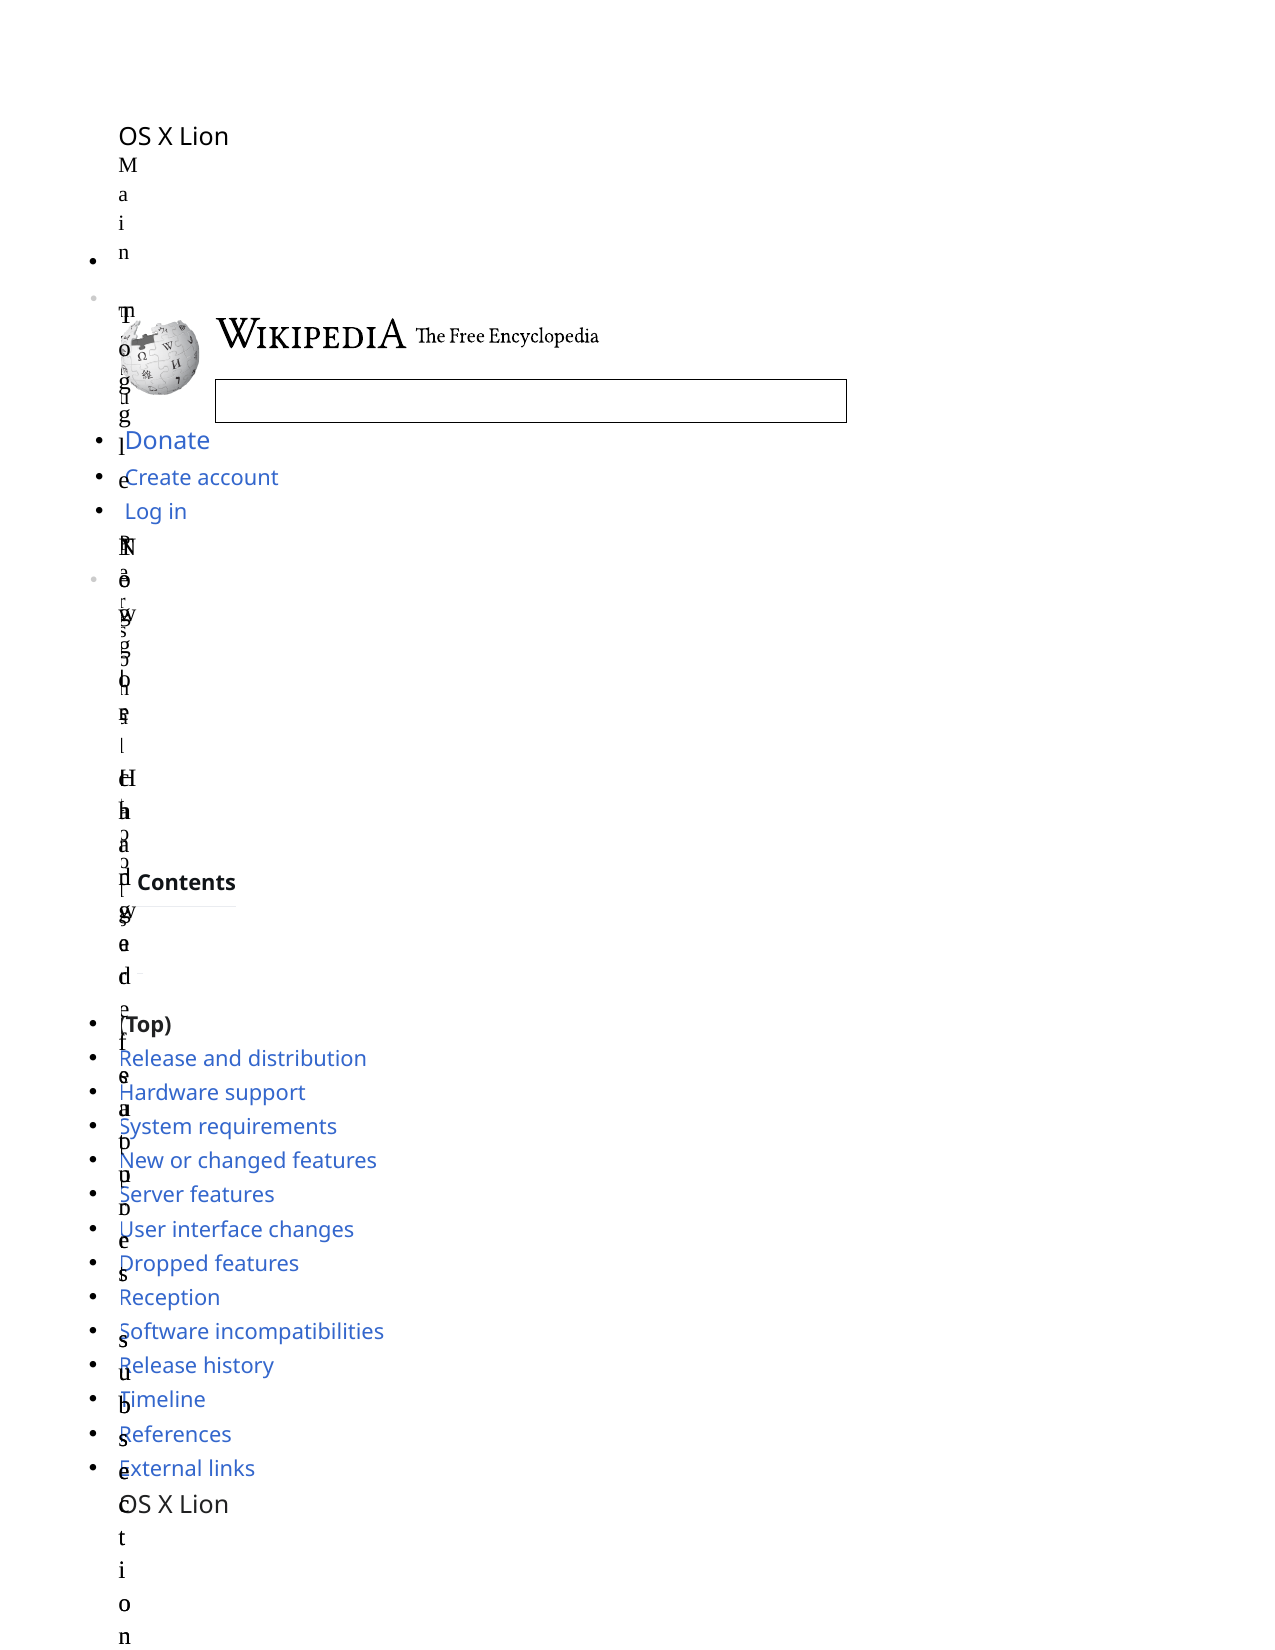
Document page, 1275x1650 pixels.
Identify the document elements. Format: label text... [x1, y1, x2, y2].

list User interface changes [121, 1213, 1157, 1243]
list Hardware support [121, 1077, 1157, 1107]
list System requirements [121, 1111, 1157, 1141]
list Log in [124, 496, 1151, 526]
list Server features [121, 1179, 1157, 1209]
list Timeline [121, 1384, 1157, 1414]
list Software incompatibilities [121, 1316, 1157, 1346]
subtitle OS X Lion [121, 1487, 1157, 1521]
list Release history [121, 1350, 1157, 1380]
list (Top) [121, 1008, 1157, 1038]
text OS X Lion [118, 118, 1157, 152]
list Create account [124, 462, 1151, 491]
list Reception [121, 1282, 1157, 1312]
picture [121, 317, 200, 399]
list Donate [124, 422, 1151, 457]
list Dropped features [121, 1248, 1157, 1277]
list References [121, 1418, 1157, 1448]
subtitle Contents [137, 867, 1157, 906]
list New or changed features [121, 1145, 1157, 1175]
list External links [121, 1453, 1157, 1482]
list Release and distribution [121, 1043, 1157, 1072]
